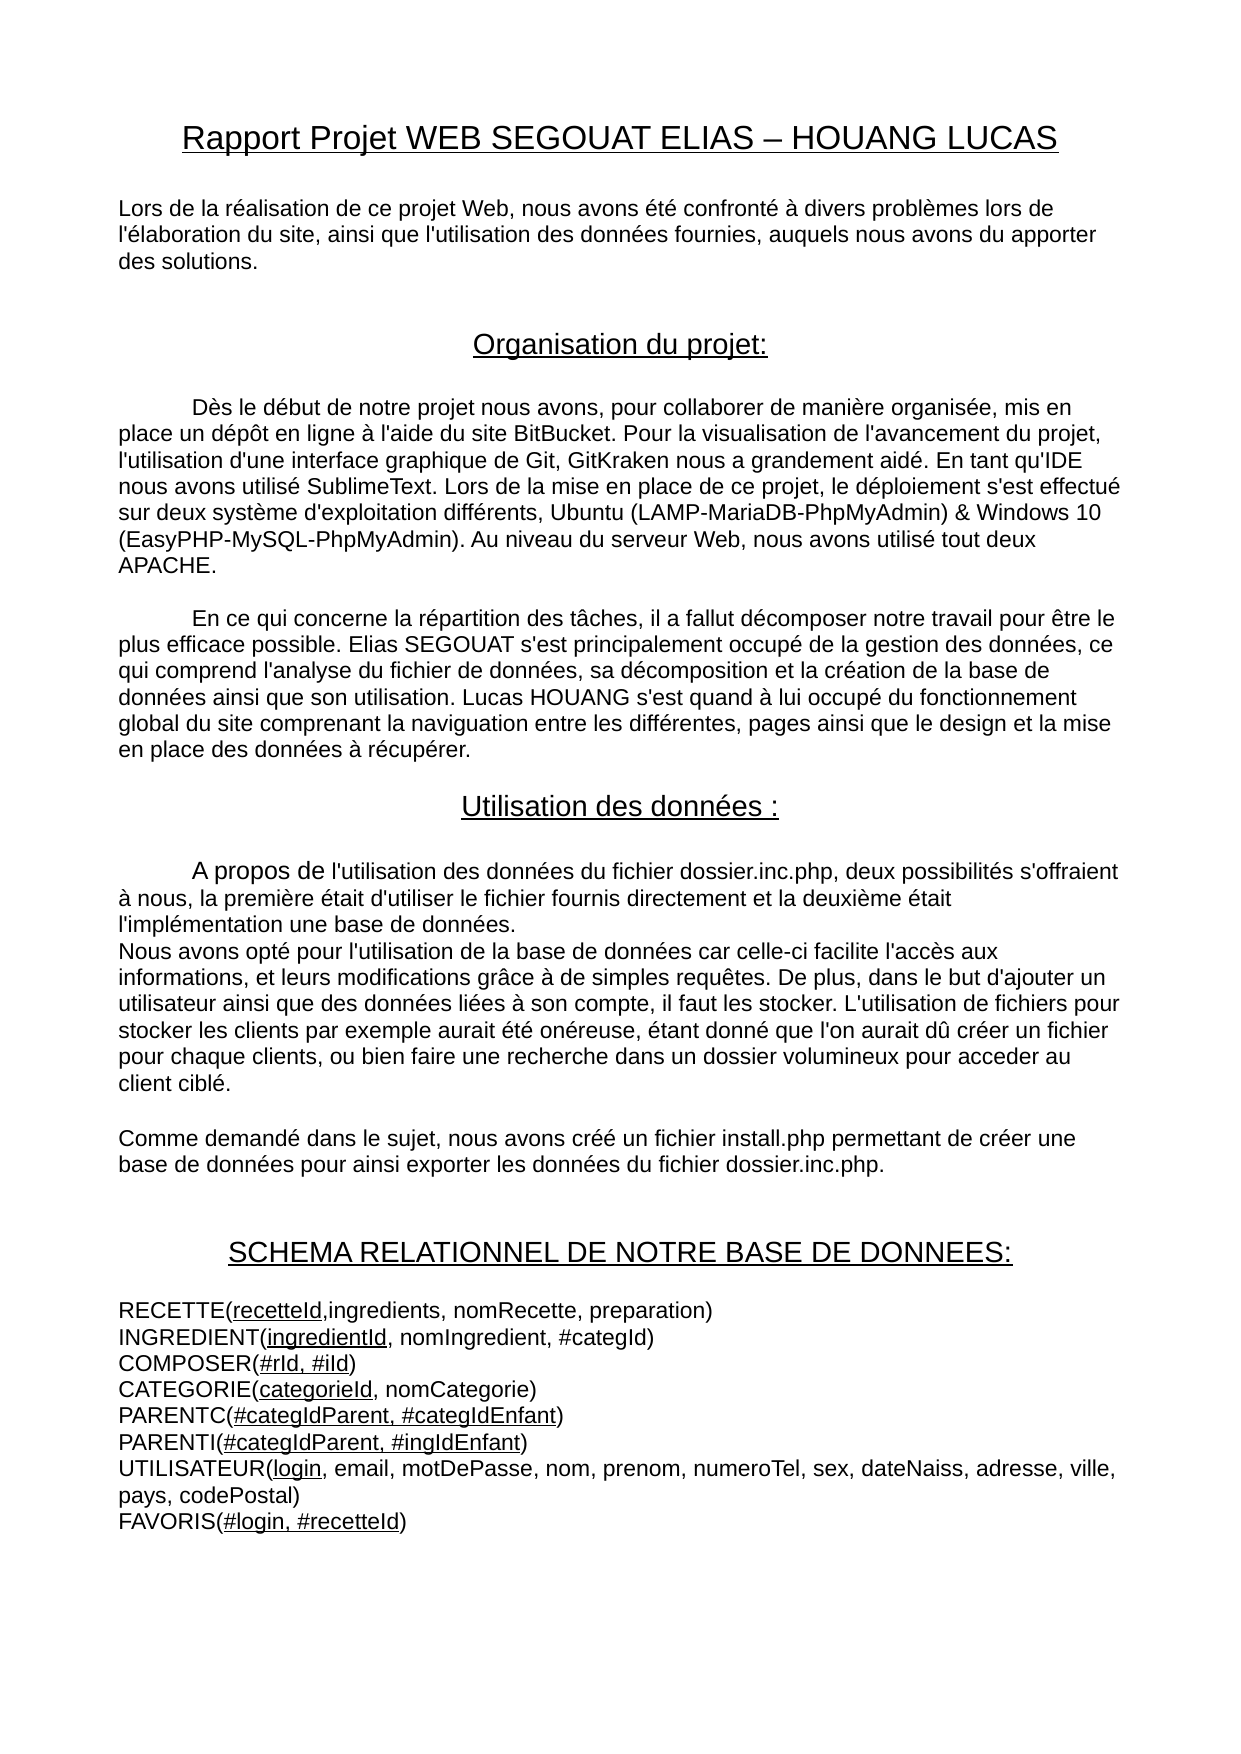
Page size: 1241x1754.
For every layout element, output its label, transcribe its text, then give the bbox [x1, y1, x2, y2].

text RECETTE(recetteId,ingredients, nomRecette, preparation) [118, 1297, 1122, 1323]
text PARENTC(#categIdParent, #categIdEnfant) [118, 1402, 1122, 1429]
text FAVORIS(#login, #recetteId) [118, 1508, 1122, 1534]
text CATEGORIE(categorieId, nomCategorie) [118, 1376, 1122, 1402]
text UTILISATEUR(login, email, motDePasse, nom, prenom, numeroTel, sex, dateNaiss, adresse, ville, pays, codePostal) [118, 1455, 1122, 1508]
text COMPOSER(#rId, #iId) [118, 1350, 1122, 1376]
text En ce qui concerne la répartition des tâches, il a fallut décomposer notre travail pour être le plus efficace possible. Elias SEGOUAT s'est principalement occupé de la gestion des données, ce qui comprend l'analyse du fichier de données, sa décomposition et la création de la base de données ainsi que son utilisation. Lucas HOUANG s'est quand à lui occupé du fonctionnement global du site comprenant la naviguation entre les différentes, pages ainsi que le design et la mise en place des données à récupérer. [118, 605, 1122, 763]
text Nous avons opté pour l'utilisation de la base de données car celle-ci facilite l'accès aux informations, et leurs modifications grâce à de simples requêtes. De plus, dans le but d'ajouter un utilisateur ainsi que des données liées à son compte, il faut les stocker. L'utilisation de fichiers pour stocker les clients par exemple aurait été onéreuse, étant donné que l'on aurait dû créer un fichier pour chaque clients, ou bien faire une recherche dans un dossier volumineux pour acceder au client ciblé. [118, 938, 1122, 1096]
text SCHEMA RELATIONNEL DE NOTRE BASE DE DONNEES: [118, 1235, 1122, 1268]
text INGREDIENT(ingredientId, nomIngredient, #categId) [118, 1323, 1122, 1350]
text Utilisation des données : [118, 789, 1122, 823]
text Organisation du projet: [118, 327, 1122, 360]
text Rapport Projet WEB SEGOUAT ELIAS – HOUANG LUCAS [118, 118, 1122, 157]
text A propos de l'utilisation des données du fichier dossier.inc.php, deux possibilités s'offraient à nous, la première était d'utiliser le fichier fournis directement et la deuxième était l'implémentation une base de données. [118, 856, 1122, 938]
text Dès le début de notre projet nous avons, pour collaborer de manière organisée, mis en place un dépôt en ligne à l'aide du site BitBucket. Pour la visualisation de l'avancement du projet, l'utilisation d'une interface graphique de Git, GitKraken nous a grandement aidé. En tant qu'IDE nous avons utilisé SublimeText. Lors de la mise en place de ce projet, le déploiement s'est effectué sur deux système d'exploitation différents, Ubuntu (LAMP-MariaDB-PhpMyAdmin) & Windows 10 (EasyPHP-MySQL-PhpMyAdmin). Au niveau du serveur Web, nous avons utilisé tout deux APACHE. [118, 394, 1122, 578]
text Comme demandé dans le sujet, nous avons créé un fichier install.php permettant de créer une base de données pour ainsi exporter les données du fichier dossier.inc.php. [118, 1124, 1122, 1177]
text PARENTI(#categIdParent, #ingIdEnfant) [118, 1429, 1122, 1455]
text Lors de la réalisation de ce projet Web, nous avons été confronté à divers problèmes lors de l'élaboration du site, ainsi que l'utilisation des données fournies, auquels nous avons du apporter des solutions. [118, 195, 1122, 274]
